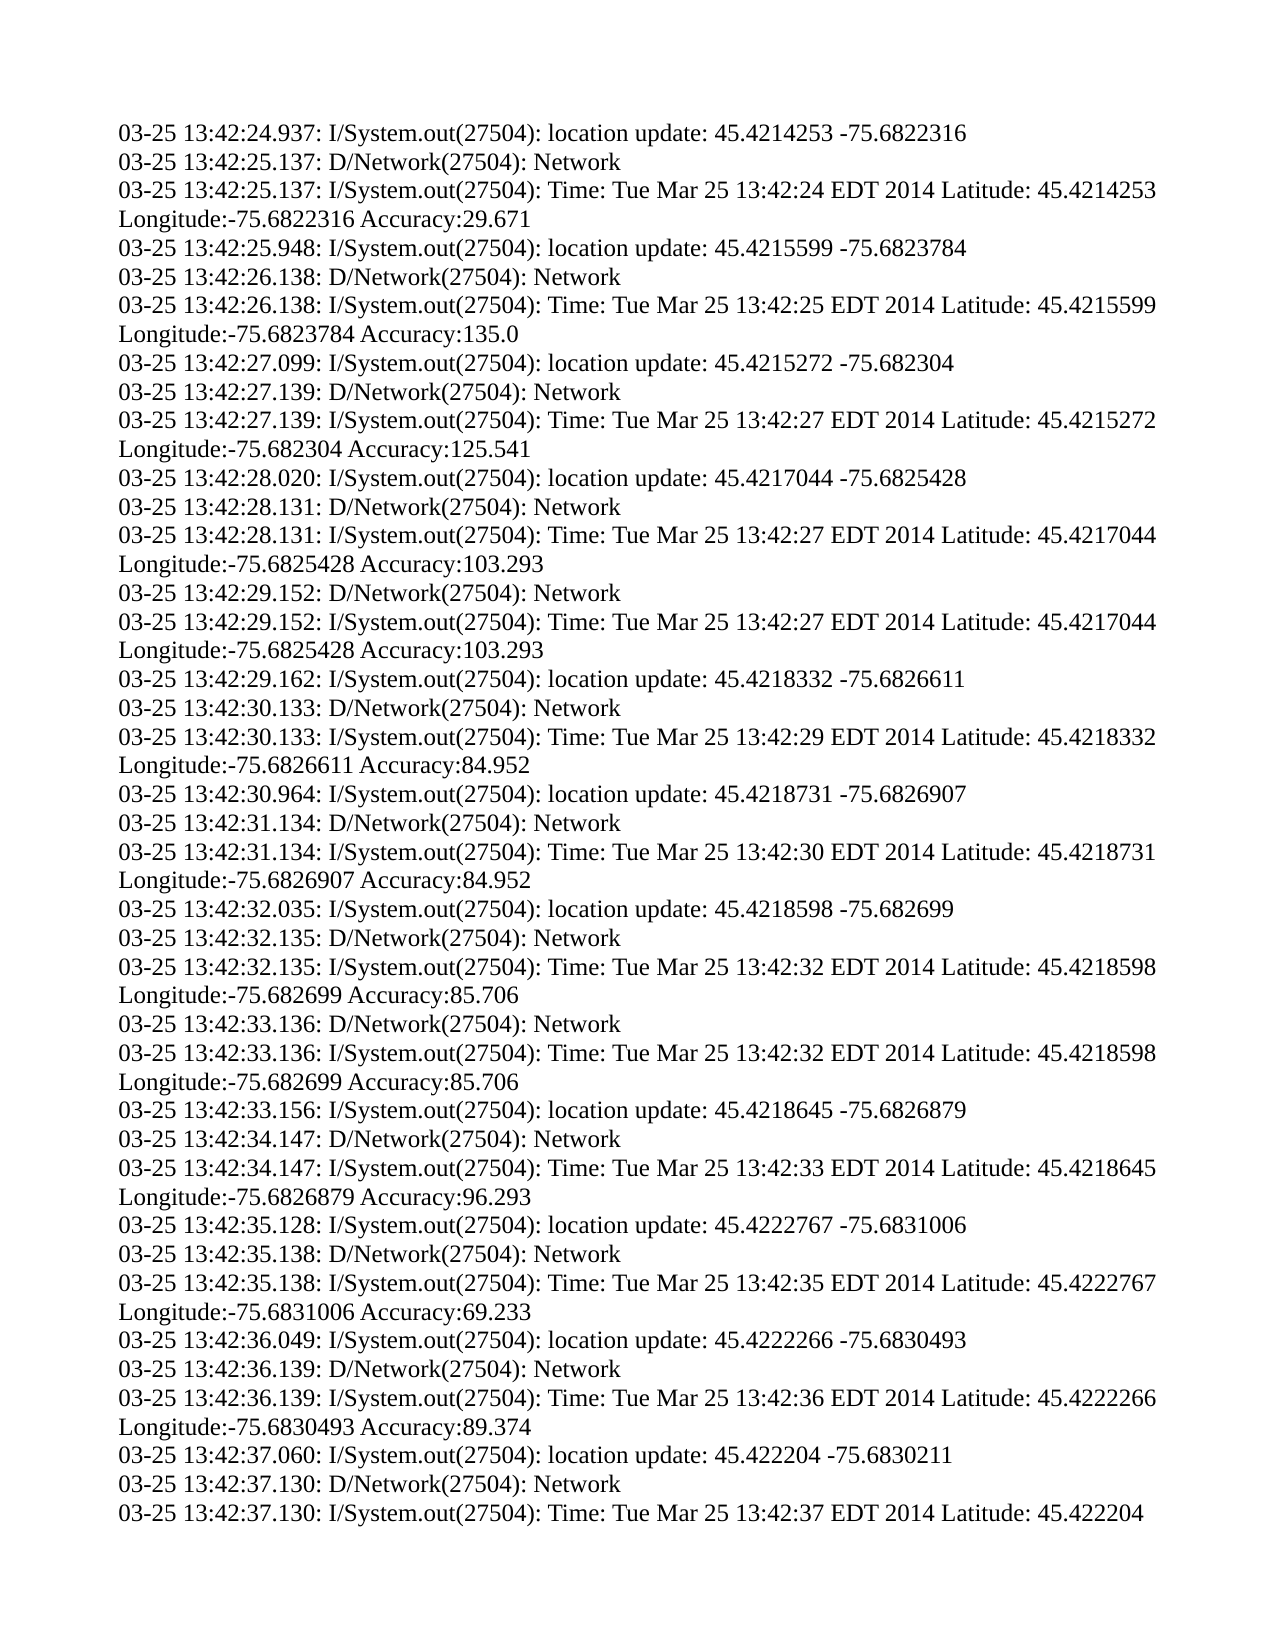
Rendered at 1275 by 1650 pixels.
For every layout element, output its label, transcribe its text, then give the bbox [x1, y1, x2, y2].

text 03-25 13:42:33.156: I/System.out(27504): location update: 45.4218645 -75.6826879 [118, 1096, 1157, 1124]
text 03-25 13:42:32.035: I/System.out(27504): location update: 45.4218598 -75.682699 [118, 894, 1157, 923]
text 03-25 13:42:35.128: I/System.out(27504): location update: 45.4222767 -75.6831006 [118, 1211, 1157, 1239]
text 03-25 13:42:30.133: I/System.out(27504): Time: Tue Mar 25 13:42:29 EDT 2014 Latitude: 45.4218332 Longitude:-75.6826611 Accuracy:84.952 [118, 722, 1157, 779]
text 03-25 13:42:31.134: I/System.out(27504): Time: Tue Mar 25 13:42:30 EDT 2014 Latitude: 45.4218731 Longitude:-75.6826907 Accuracy:84.952 [118, 837, 1157, 894]
text 03-25 13:42:35.138: I/System.out(27504): Time: Tue Mar 25 13:42:35 EDT 2014 Latitude: 45.4222767 Longitude:-75.6831006 Accuracy:69.233 [118, 1268, 1157, 1326]
text 03-25 13:42:34.147: I/System.out(27504): Time: Tue Mar 25 13:42:33 EDT 2014 Latitude: 45.4218645 Longitude:-75.6826879 Accuracy:96.293 [118, 1153, 1157, 1211]
text 03-25 13:42:25.948: I/System.out(27504): location update: 45.4215599 -75.6823784 [118, 233, 1157, 262]
text 03-25 13:42:32.135: D/Network(27504): Network [118, 923, 1157, 952]
text 03-25 13:42:33.136: I/System.out(27504): Time: Tue Mar 25 13:42:32 EDT 2014 Latitude: 45.4218598 Longitude:-75.682699 Accuracy:85.706 [118, 1038, 1157, 1096]
text 03-25 13:42:27.139: I/System.out(27504): Time: Tue Mar 25 13:42:27 EDT 2014 Latitude: 45.4215272 Longitude:-75.682304 Accuracy:125.541 [118, 406, 1157, 463]
text 03-25 13:42:30.964: I/System.out(27504): location update: 45.4218731 -75.6826907 [118, 779, 1157, 808]
text 03-25 13:42:27.099: I/System.out(27504): location update: 45.4215272 -75.682304 [118, 348, 1157, 377]
text 03-25 13:42:28.131: D/Network(27504): Network [118, 492, 1157, 521]
text 03-25 13:42:37.130: I/System.out(27504): Time: Tue Mar 25 13:42:37 EDT 2014 Latitude: 45.422204 [118, 1498, 1157, 1527]
text 03-25 13:42:32.135: I/System.out(27504): Time: Tue Mar 25 13:42:32 EDT 2014 Latitude: 45.4218598 Longitude:-75.682699 Accuracy:85.706 [118, 952, 1157, 1009]
text 03-25 13:42:26.138: I/System.out(27504): Time: Tue Mar 25 13:42:25 EDT 2014 Latitude: 45.4215599 Longitude:-75.6823784 Accuracy:135.0 [118, 291, 1157, 348]
text 03-25 13:42:27.139: D/Network(27504): Network [118, 377, 1157, 406]
text 03-25 13:42:26.138: D/Network(27504): Network [118, 262, 1157, 291]
text 03-25 13:42:24.937: I/System.out(27504): location update: 45.4214253 -75.6822316 [118, 118, 1157, 147]
text 03-25 13:42:29.162: I/System.out(27504): location update: 45.4218332 -75.6826611 [118, 664, 1157, 693]
text 03-25 13:42:36.139: D/Network(27504): Network [118, 1354, 1157, 1383]
text 03-25 13:42:33.136: D/Network(27504): Network [118, 1009, 1157, 1038]
text 03-25 13:42:29.152: D/Network(27504): Network [118, 578, 1157, 607]
text 03-25 13:42:30.133: D/Network(27504): Network [118, 693, 1157, 722]
text 03-25 13:42:25.137: D/Network(27504): Network [118, 147, 1157, 176]
text 03-25 13:42:34.147: D/Network(27504): Network [118, 1124, 1157, 1153]
text 03-25 13:42:28.131: I/System.out(27504): Time: Tue Mar 25 13:42:27 EDT 2014 Latitude: 45.4217044 Longitude:-75.6825428 Accuracy:103.293 [118, 521, 1157, 578]
text 03-25 13:42:29.152: I/System.out(27504): Time: Tue Mar 25 13:42:27 EDT 2014 Latitude: 45.4217044 Longitude:-75.6825428 Accuracy:103.293 [118, 607, 1157, 664]
text 03-25 13:42:35.138: D/Network(27504): Network [118, 1239, 1157, 1268]
text 03-25 13:42:28.020: I/System.out(27504): location update: 45.4217044 -75.6825428 [118, 463, 1157, 492]
text 03-25 13:42:37.130: D/Network(27504): Network [118, 1469, 1157, 1498]
text 03-25 13:42:31.134: D/Network(27504): Network [118, 808, 1157, 837]
text 03-25 13:42:36.049: I/System.out(27504): location update: 45.4222266 -75.6830493 [118, 1326, 1157, 1354]
text 03-25 13:42:36.139: I/System.out(27504): Time: Tue Mar 25 13:42:36 EDT 2014 Latitude: 45.4222266 Longitude:-75.6830493 Accuracy:89.374 [118, 1383, 1157, 1441]
text 03-25 13:42:37.060: I/System.out(27504): location update: 45.422204 -75.6830211 [118, 1441, 1157, 1469]
text 03-25 13:42:25.137: I/System.out(27504): Time: Tue Mar 25 13:42:24 EDT 2014 Latitude: 45.4214253 Longitude:-75.6822316 Accuracy:29.671 [118, 176, 1157, 233]
